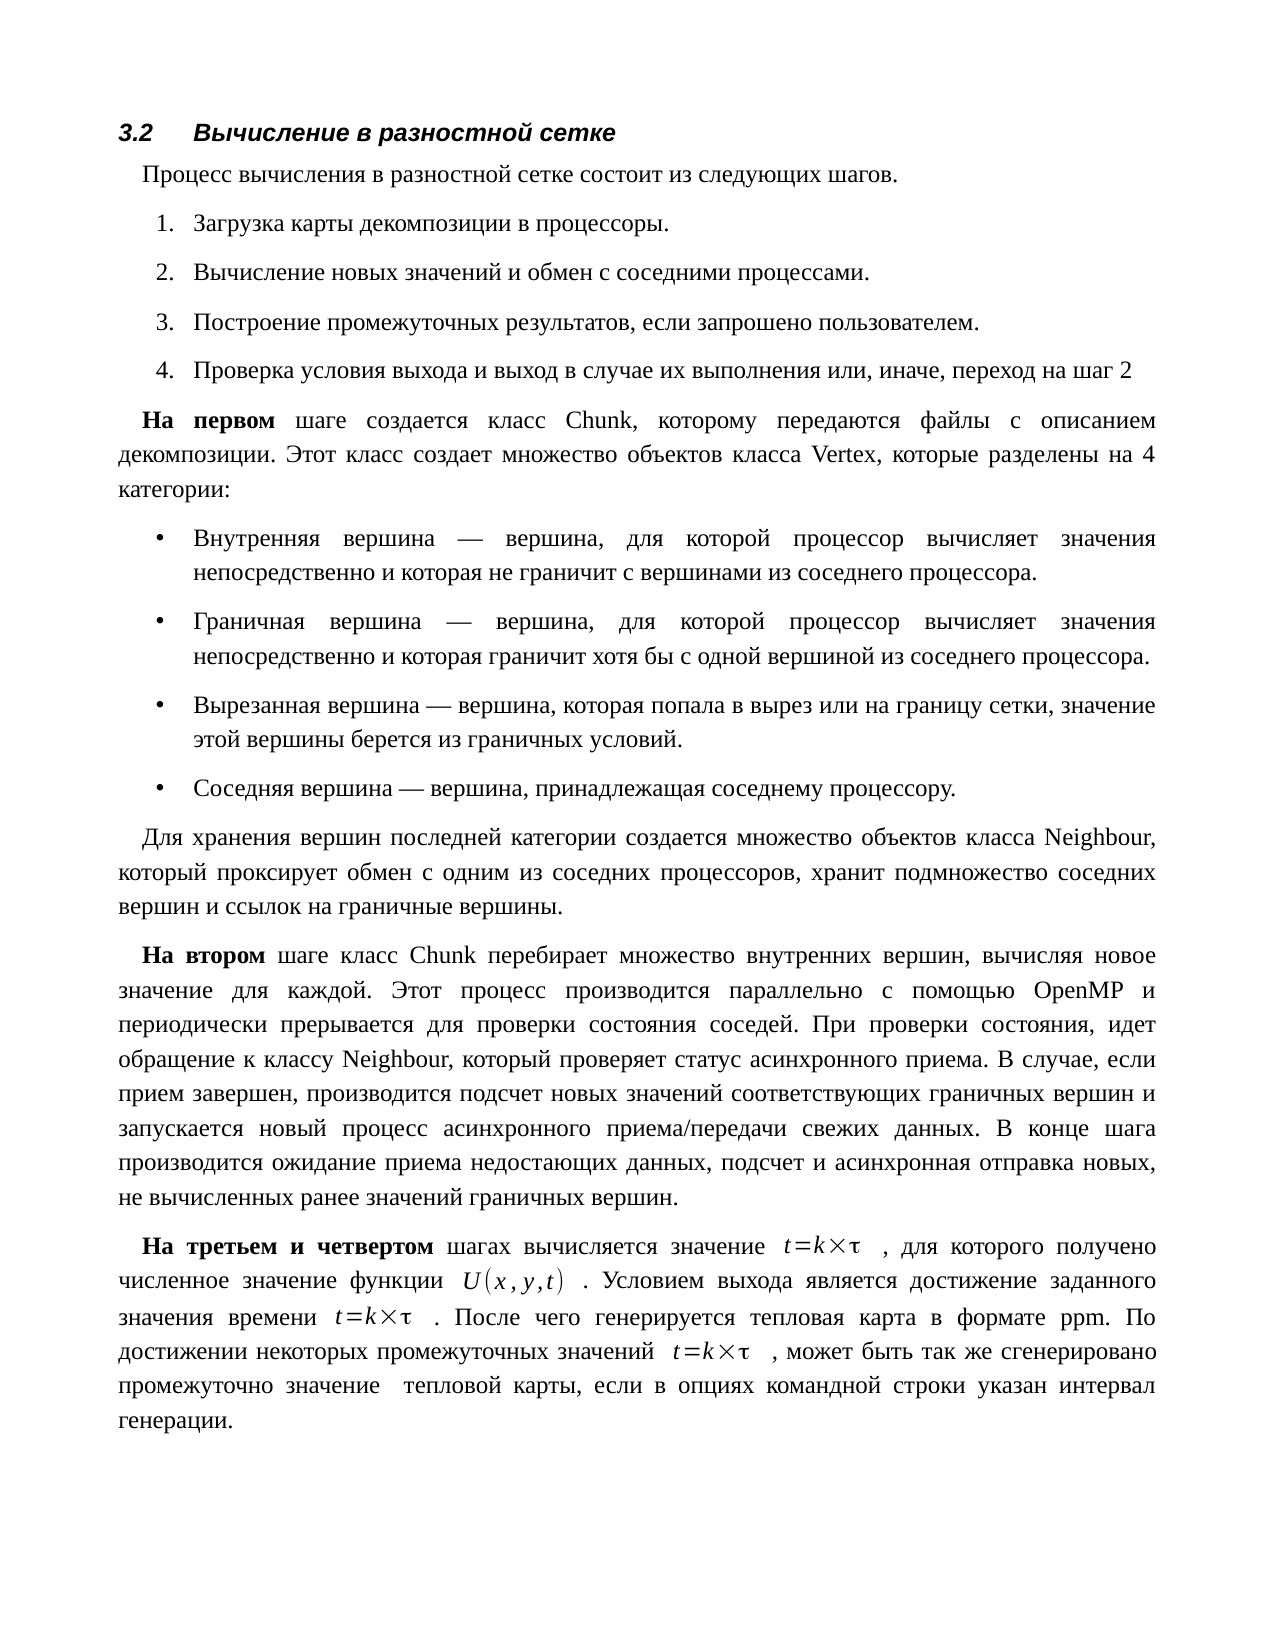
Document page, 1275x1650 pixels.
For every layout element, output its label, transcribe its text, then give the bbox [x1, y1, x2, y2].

text Процесс вычисления в разностной сетке состоит из следующих шагов. [118, 159, 1157, 188]
subtitle Вычисление в разностной сетке [118, 118, 1157, 147]
list Вырезанная вершина — вершина, которая попала в вырез или на границу сетки, значение этой вершины берется из граничных условий. [156, 690, 1157, 753]
list Внутренняя вершина — вершина, для которой процессор вычисляет значения непосредственно и которая не граничит с вершинами из соседнего процессора. [156, 523, 1157, 586]
list Вычисление новых значений и обмен с соседними процессами. [156, 257, 1157, 286]
text На втором шаге класс Chunk перебирает множество внутренних вершин, вычисляя новое значение для каждой. Этот процесс производится параллельно с помощью OpenMP и периодически прерывается для проверки состояния соседей. При проверки состояния, идет обращение к классу Neighbour, который проверяет статус асинхронного приема. В случае, если прием завершен, производится подсчет новых значений соответствующих граничных вершин и запускается новый процесс асинхронного приема/передачи свежих данных. В конце шага производится ожидание приема недостающих данных, подсчет и асинхронная отправка новых, не вычисленных ранее значений граничных вершин. [118, 940, 1157, 1211]
list Загрузка карты декомпозиции в процессоры. [156, 208, 1157, 237]
list Граничная вершина — вершина, для которой процессор вычисляет значения непосредственно и которая граничит хотя бы с одной вершиной из соседнего процессора. [156, 606, 1157, 669]
text На первом шаге создается класс Chunk, которому передаются файлы с описанием декомпозиции. Этот класс создает множество объектов класса Vertex, которые разделены на 4 категории: [118, 405, 1157, 502]
list Соседняя вершина — вершина, принадлежащая соседнему процессору. [156, 773, 1157, 802]
list Проверка условия выхода и выход в случае их выполнения или, иначе, переход на шаг 2 [156, 356, 1157, 384]
list Построение промежуточных результатов, если запрошено пользователем. [156, 307, 1157, 335]
text На третьем и четвертом шагах вычисляется значение, для которого получено численное значение функции. Условием выхода является достижение заданного значения времени. После чего генерируется тепловая карта в формате ppm. По достижении некоторых промежуточных значений, может быть так же сгенерировано промежуточно значение тепловой карты, если в опциях командной строки указан интервал генерации. [118, 1231, 1157, 1434]
text Для хранения вершин последней категории создается множество объектов класса Neighbour, который проксирует обмен с одним из соседних процессоров, хранит подмножество соседних вершин и ссылок на граничные вершины. [118, 822, 1157, 920]
